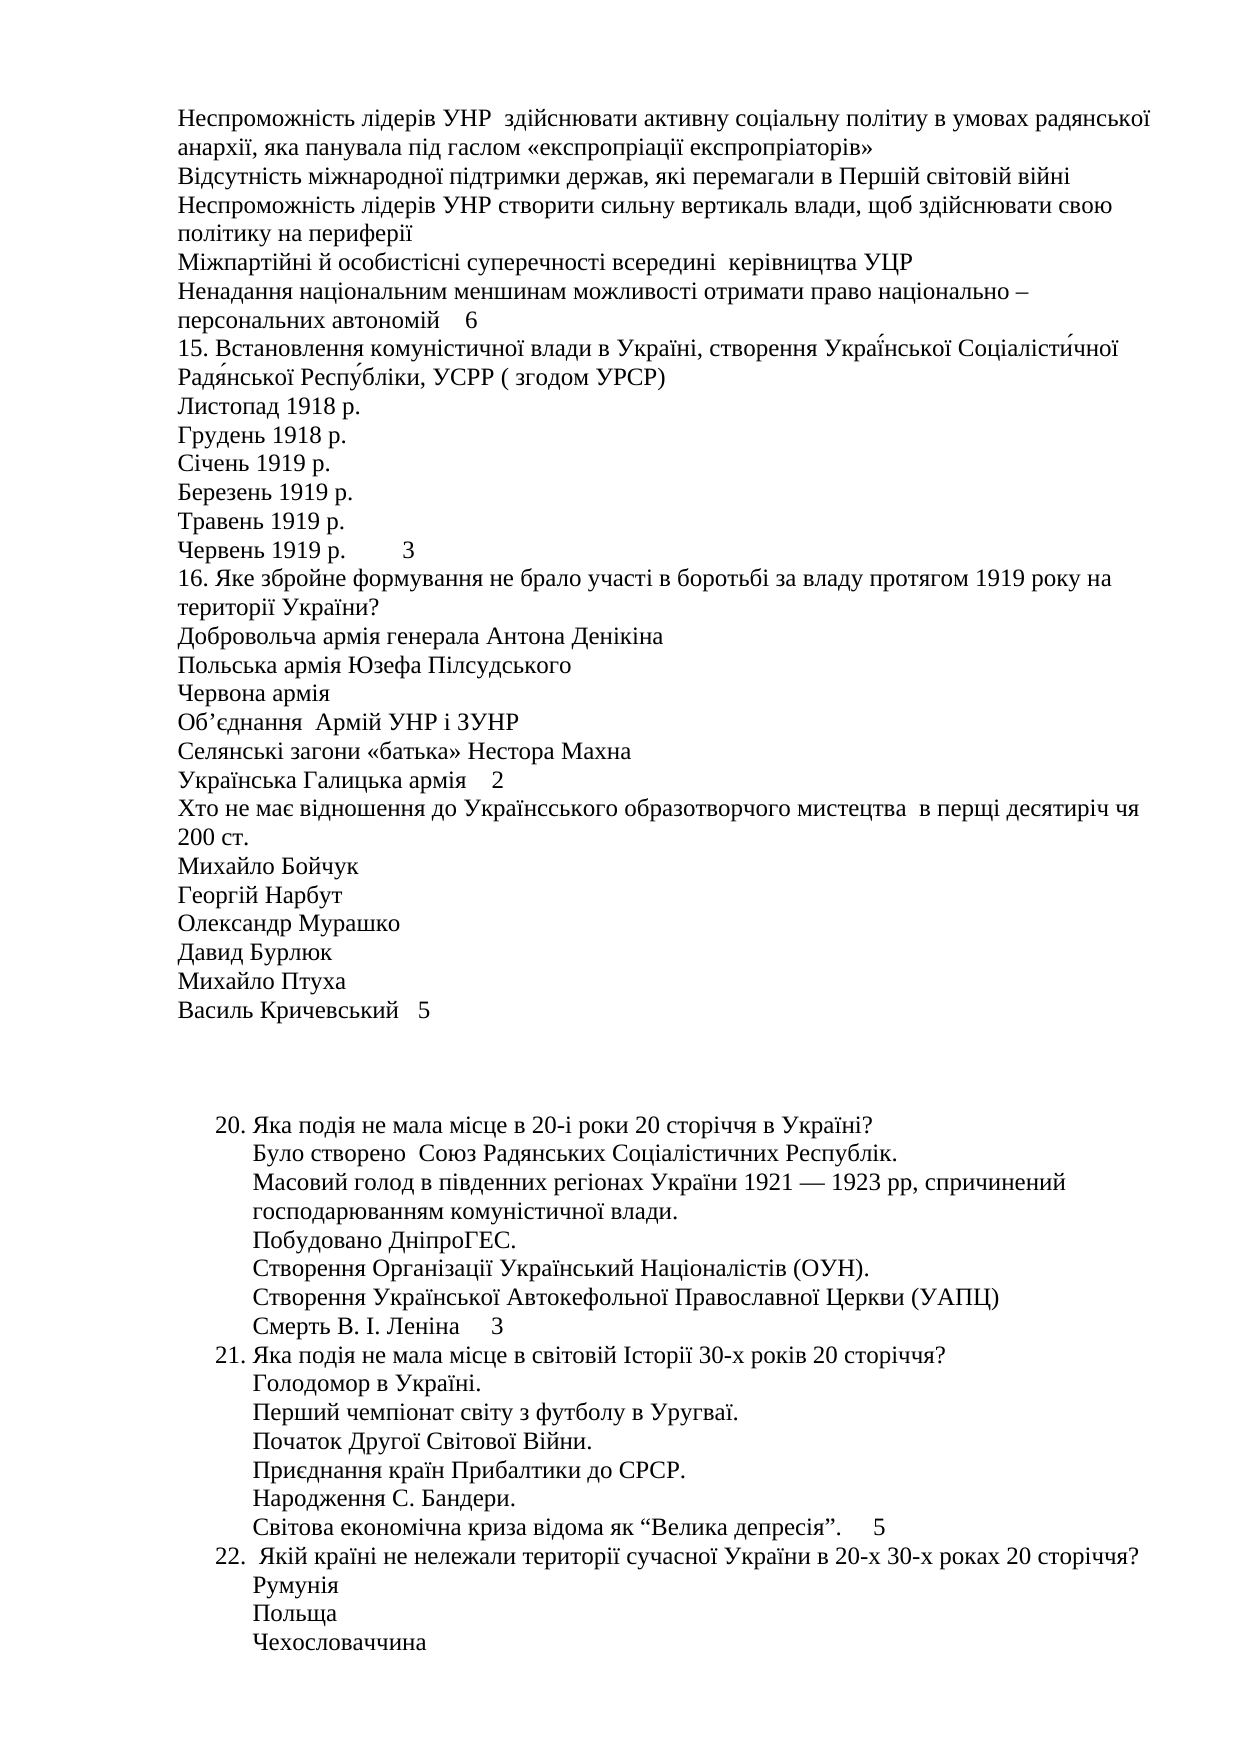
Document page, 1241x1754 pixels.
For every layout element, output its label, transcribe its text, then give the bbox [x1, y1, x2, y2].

text Хто не має відношення до Українсського образотворчого мистецтва в перщі десятиріч чя 200 ст. [177, 793, 1152, 851]
list Побудовано ДніпроГЕС. [215, 1225, 1152, 1253]
text Добровольча армія генерала Антона Денікіна [177, 621, 1152, 650]
text Грудень 1918 р. [177, 420, 1152, 448]
list Світова економічна криза відома як “Велика депресія”. 5 [215, 1512, 1152, 1541]
list Було створено Союз Радянських Соціалістичних Республік. [215, 1138, 1152, 1167]
text 16. Яке збройне формування не брало участі в боротьбі за владу протягом 1919 року на території України? [177, 563, 1152, 621]
list Народження С. Бандери. [215, 1483, 1152, 1512]
text Михайло Птуха [177, 966, 1152, 995]
text Міжпартійні й особистісні суперечності всередині керівництва УЦР [177, 247, 1152, 276]
text Листопад 1918 р. [177, 391, 1152, 420]
text Травень 1919 р. [177, 506, 1152, 535]
text Олександр Мурашко [177, 908, 1152, 937]
text Червона армія [177, 678, 1152, 707]
list Яка подія не мала місце в світовій Історії 30-х років 20 сторіччя? [215, 1340, 1152, 1368]
list Якій країні не нележали території сучасної України в 20-х 30-х роках 20 сторіччя? [215, 1541, 1152, 1570]
text Василь Кричевський 5 [177, 995, 1152, 1023]
list Приєднання країн Прибалтики до СРСР. [215, 1455, 1152, 1483]
text Січень 1919 р. [177, 448, 1152, 477]
text Березень 1919 р. [177, 477, 1152, 506]
list Масовий голод в південних регіонах України 1921 — 1923 рр, спричинений господарюванням комуністичної влади. [215, 1167, 1152, 1225]
text Селянські загони «батька» Нестора Махна [177, 736, 1152, 765]
text Червень 1919 р. 3 [177, 535, 1152, 563]
text Відсутність міжнародної підтримки держав, які перемагали в Першій світовій війні [177, 161, 1152, 190]
list Румунія [215, 1570, 1152, 1598]
text Неспроможність лідерів УНР здійснювати активну соціальну політиу в умовах радянської анархії, яка панувала під гаслом «експропріації експропріаторів» [177, 103, 1152, 161]
text Георгій Нарбут [177, 880, 1152, 908]
list Перший чемпіонат світу з футболу в Уругваї. [215, 1397, 1152, 1426]
text Об’єднання Армій УНР і ЗУНР [177, 707, 1152, 736]
list Польща [215, 1598, 1152, 1627]
text 15. Встановлення комуністичної влади в Україні, створення Украї́нської Соціалісти́чної Радя́нської Респу́бліки, УСРР ( згодом УРСР) [177, 333, 1152, 391]
text Давид Бурлюк [177, 937, 1152, 966]
text Ненадання національним меншинам можливості отримати право національно –персональних автономій 6 [177, 276, 1152, 333]
text Українська Галицька армія 2 [177, 765, 1152, 793]
text Михайло Бойчук [177, 851, 1152, 880]
list Початок Другої Світової Війни. [215, 1426, 1152, 1455]
list Смерть В. І. Леніна 3 [215, 1311, 1152, 1340]
list Створення Української Автокефольної Православної Церкви (УАПЦ) [215, 1282, 1152, 1311]
list Чехословаччина [215, 1627, 1152, 1656]
text Польська армія Юзефа Пілсудського [177, 650, 1152, 678]
list Голодомор в Україні. [215, 1368, 1152, 1397]
list Створення Організації Український Націоналістів (ОУН). [215, 1253, 1152, 1282]
text Неспроможність лідерів УНР створити сильну вертикаль влади, щоб здійснювати свою політику на периферії [177, 190, 1152, 247]
list Яка подія не мала місце в 20-і роки 20 сторіччя в Україні? [215, 1110, 1152, 1138]
